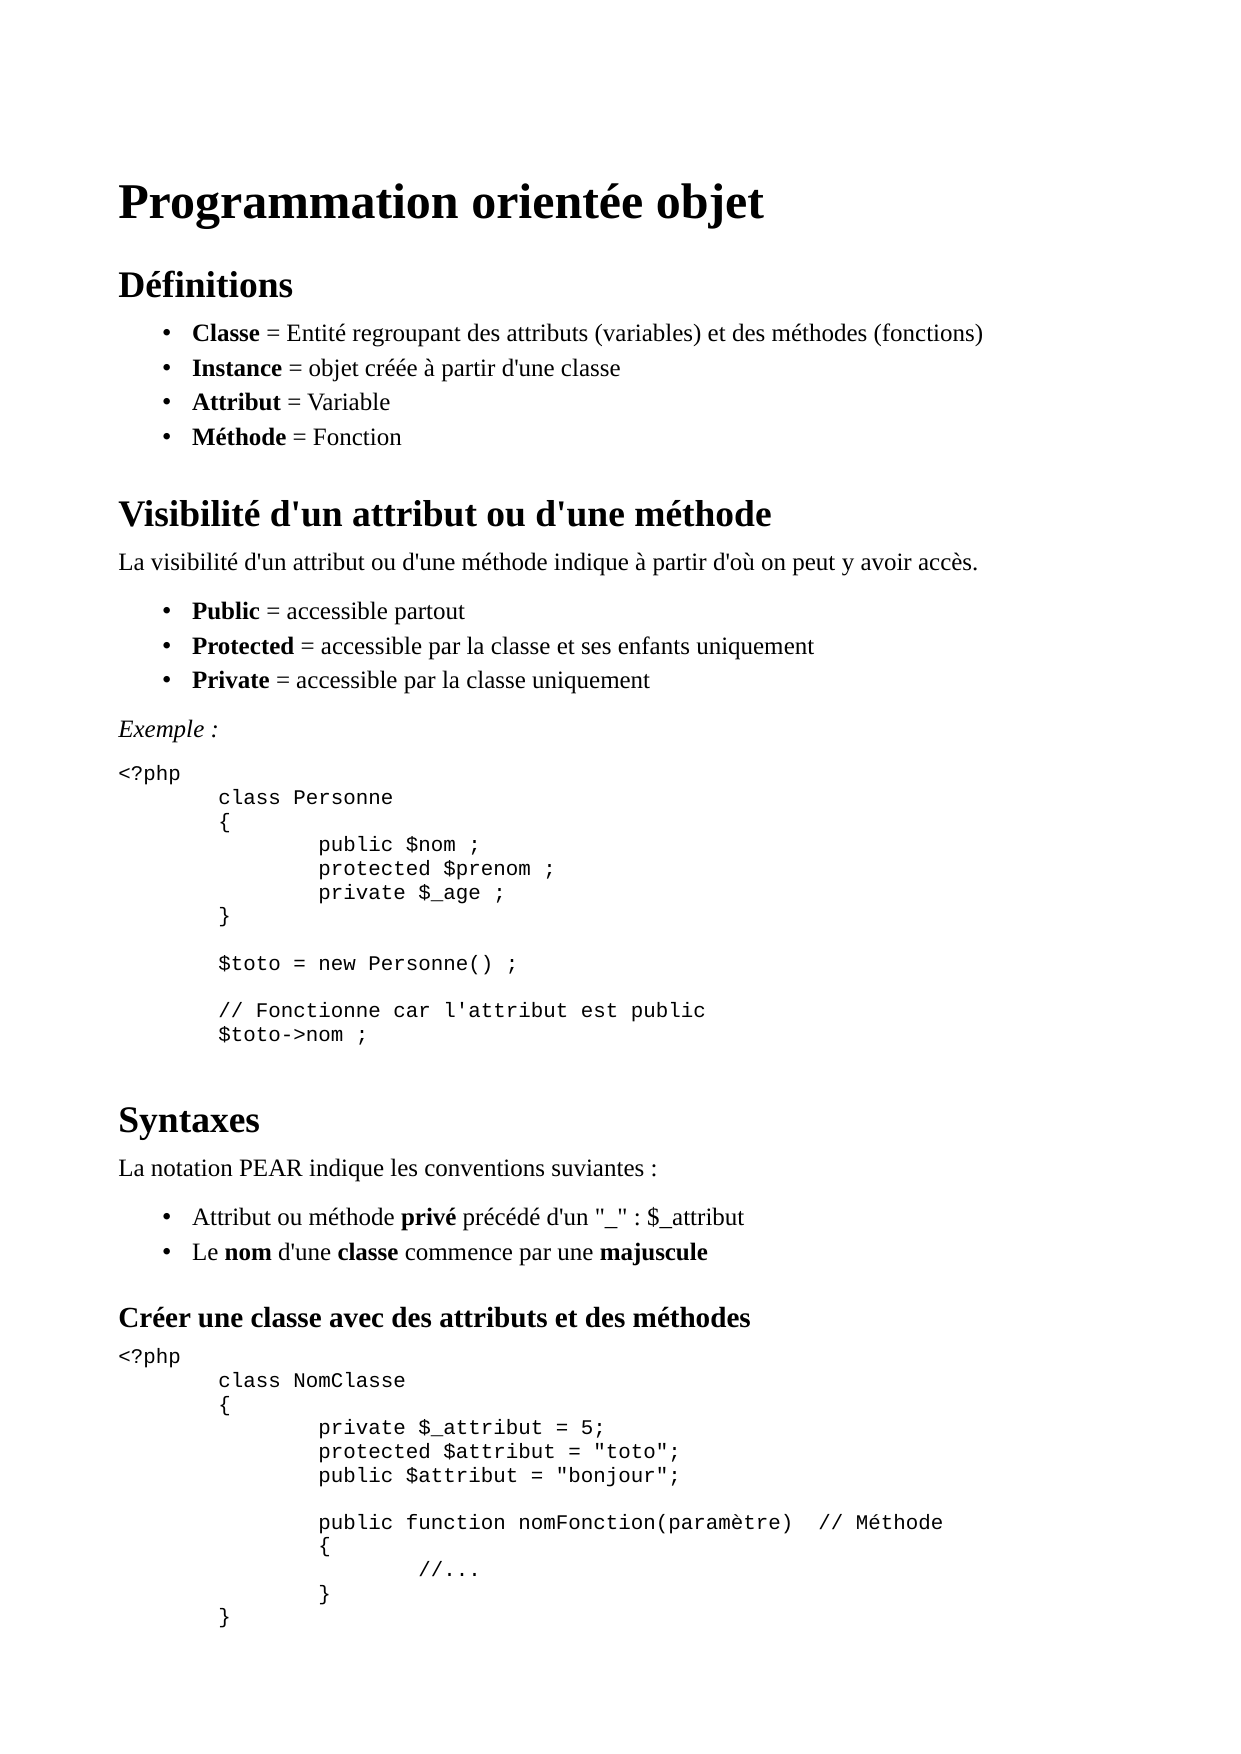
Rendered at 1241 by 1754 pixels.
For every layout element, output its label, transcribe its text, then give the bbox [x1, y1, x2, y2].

text class Personne [118, 787, 1122, 811]
text class NomClasse [118, 1370, 1122, 1394]
list Public = accessible partout [162, 596, 1122, 625]
list Classe = Entité regroupant des attributs (variables) et des méthodes (fonctions) [162, 318, 1122, 347]
text public function nomFonction(paramètre) // Méthode [118, 1512, 1122, 1536]
text Exemple : [118, 714, 1122, 743]
text // Fonctionne car l'attribut est public [118, 1000, 1122, 1023]
list Attribut = Variable [162, 387, 1122, 416]
list Le nom d'une classe commence par une majuscule [162, 1237, 1122, 1265]
list Protected = accessible par la classe et ses enfants uniquement [162, 631, 1122, 659]
list Attribut ou méthode privé précédé d'un "_" : $_attribut [162, 1202, 1122, 1231]
text protected $prenom ; [118, 858, 1122, 882]
text { [118, 811, 1122, 834]
text La notation PEAR indique les conventions suviantes : [118, 1153, 1122, 1182]
text public $nom ; [118, 834, 1122, 858]
list Méthode = Fonction [162, 422, 1122, 451]
list Instance = objet créée à partir d'une classe [162, 353, 1122, 382]
text private $_attribut = 5; [118, 1417, 1122, 1441]
text <?php [118, 1346, 1122, 1370]
subtitle Visibilité d'un attribut ou d'une méthode [118, 492, 1122, 535]
subtitle Créer une classe avec des attributs et des méthodes [118, 1300, 1122, 1334]
subtitle Syntaxes [118, 1097, 1122, 1141]
text } [118, 1583, 1122, 1606]
subtitle Définitions [118, 263, 1122, 306]
text { [118, 1394, 1122, 1417]
text $toto = new Personne() ; [118, 953, 1122, 976]
text public $attribut = "bonjour"; [118, 1464, 1122, 1488]
text } [118, 1606, 1122, 1630]
text La visibilité d'un attribut ou d'une méthode indique à partir d'où on peut y avoir accès. [118, 547, 1122, 576]
text protected $attribut = "toto"; [118, 1441, 1122, 1464]
subtitle Programmation orientée objet [118, 172, 1122, 229]
text $toto->nom ; [118, 1023, 1122, 1047]
text private $_age ; [118, 882, 1122, 905]
text //... [118, 1559, 1122, 1583]
list Private = accessible par la classe uniquement [162, 665, 1122, 694]
text } [118, 905, 1122, 929]
text <?php [118, 763, 1122, 787]
text { [118, 1536, 1122, 1559]
